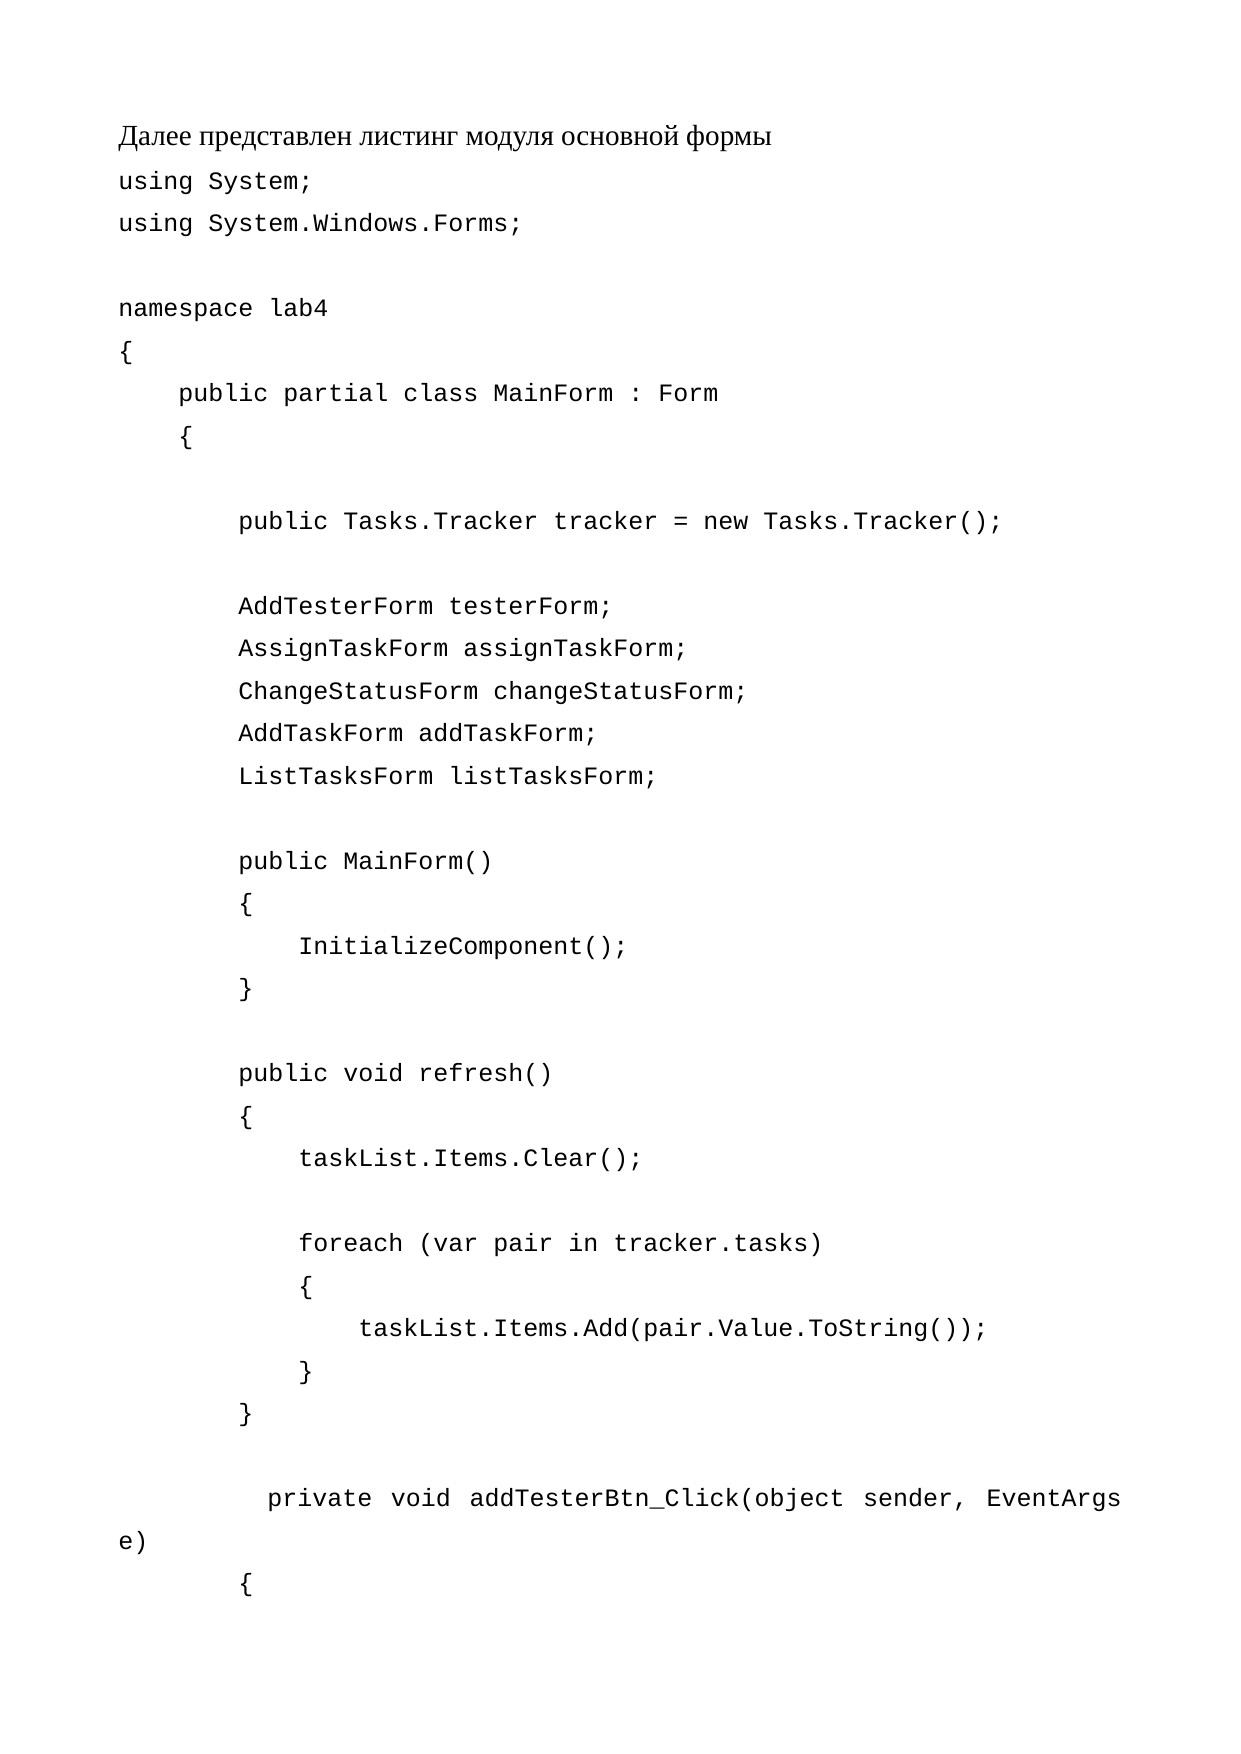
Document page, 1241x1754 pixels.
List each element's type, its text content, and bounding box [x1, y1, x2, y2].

text using System; [118, 168, 1122, 197]
text using System.Windows.Forms; [118, 211, 1122, 239]
text AddTesterForm testerForm; [118, 593, 1122, 622]
text InitializeComponent(); [118, 933, 1122, 962]
text ListTasksForm listTasksForm; [118, 763, 1122, 792]
text { [118, 423, 1122, 452]
text taskList.Items.Clear(); [118, 1146, 1122, 1174]
text } [118, 976, 1122, 1004]
text foreach (var pair in tracker.tasks) [118, 1231, 1122, 1259]
text public Tasks.Tracker tracker = new Tasks.Tracker(); [118, 508, 1122, 537]
text AssignTaskForm assignTaskForm; [118, 636, 1122, 664]
text { [118, 1571, 1122, 1599]
text AddTaskForm addTaskForm; [118, 721, 1122, 749]
text { [118, 1103, 1122, 1132]
text taskList.Items.Add(pair.Value.ToString()); [118, 1316, 1122, 1344]
text namespace lab4 [118, 296, 1122, 324]
text { [118, 891, 1122, 919]
text } [118, 1358, 1122, 1387]
text public void refresh() [118, 1061, 1122, 1089]
text public MainForm() [118, 848, 1122, 877]
text ChangeStatusForm changeStatusForm; [118, 678, 1122, 707]
text } [118, 1401, 1122, 1429]
text private void addTesterBtn_Click(object sender, EventArgs e) [118, 1486, 1122, 1557]
text { [118, 338, 1122, 367]
text { [118, 1273, 1122, 1302]
text Далее представлен листинг модуля основной формы [118, 118, 1122, 152]
text public partial class MainForm : Form [118, 381, 1122, 409]
